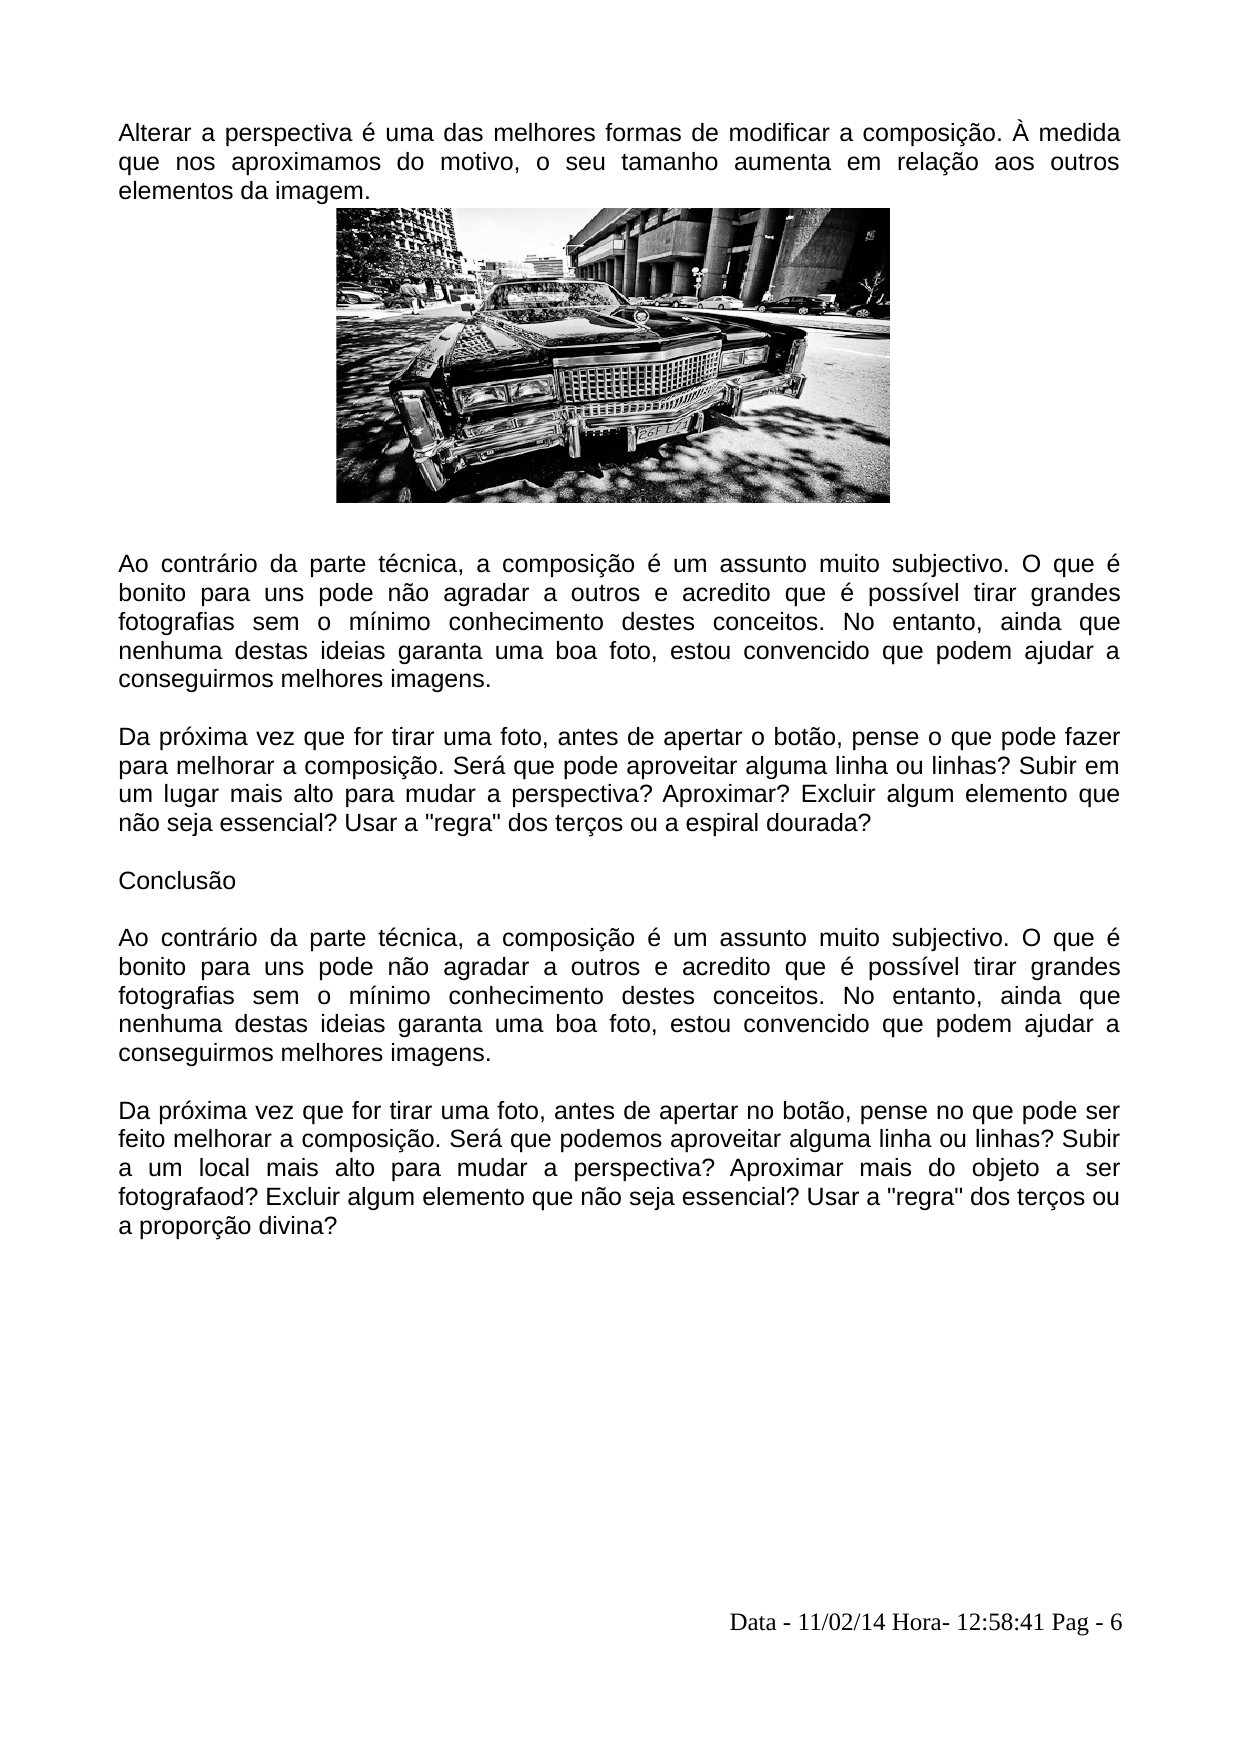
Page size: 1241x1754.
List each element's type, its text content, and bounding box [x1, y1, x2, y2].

text Da próxima vez que for tirar uma foto, antes de apertar no botão, pense no que pode ser feito melhorar a composição. Será que podemos aproveitar alguma linha ou linhas? Subir a um local mais alto para mudar a perspectiva? Aproximar mais do objeto a ser fotografaod? Excluir algum elemento que não seja essencial? Usar a "regra" dos terços ou a proporção divina? [118, 1096, 1122, 1239]
text Conclusão [118, 866, 1122, 894]
text Ao contrário da parte técnica, a composição é um assunto muito subjectivo. O que é bonito para uns pode não agradar a outros e acredito que é possível tirar grandes fotografias sem o mínimo conhecimento destes conceitos. No entanto, ainda que nenhuma destas ideias garanta uma boa foto, estou convencido que podem ajudar a conseguirmos melhores imagens. [118, 923, 1122, 1067]
picture [336, 208, 890, 503]
text Ao contrário da parte técnica, a composição é um assunto muito subjectivo. O que é bonito para uns pode não agradar a outros e acredito que é possível tirar grandes fotografias sem o mínimo conhecimento destes conceitos. No entanto, ainda que nenhuma destas ideias garanta uma boa foto, estou convencido que podem ajudar a conseguirmos melhores imagens. [118, 549, 1122, 693]
text Da próxima vez que for tirar uma foto, antes de apertar o botão, pense o que pode fazer para melhorar a composição. Será que pode aproveitar alguma linha ou linhas? Subir em um lugar mais alto para mudar a perspectiva? Aproximar? Excluir algum elemento que não seja essencial? Usar a "regra" dos terços ou a espiral dourada? [118, 722, 1122, 837]
text Alterar a perspectiva é uma das melhores formas de modificar a composição. À medida que nos aproximamos do motivo, o seu tamanho aumenta em relação aos outros elementos da imagem. [118, 118, 1122, 204]
